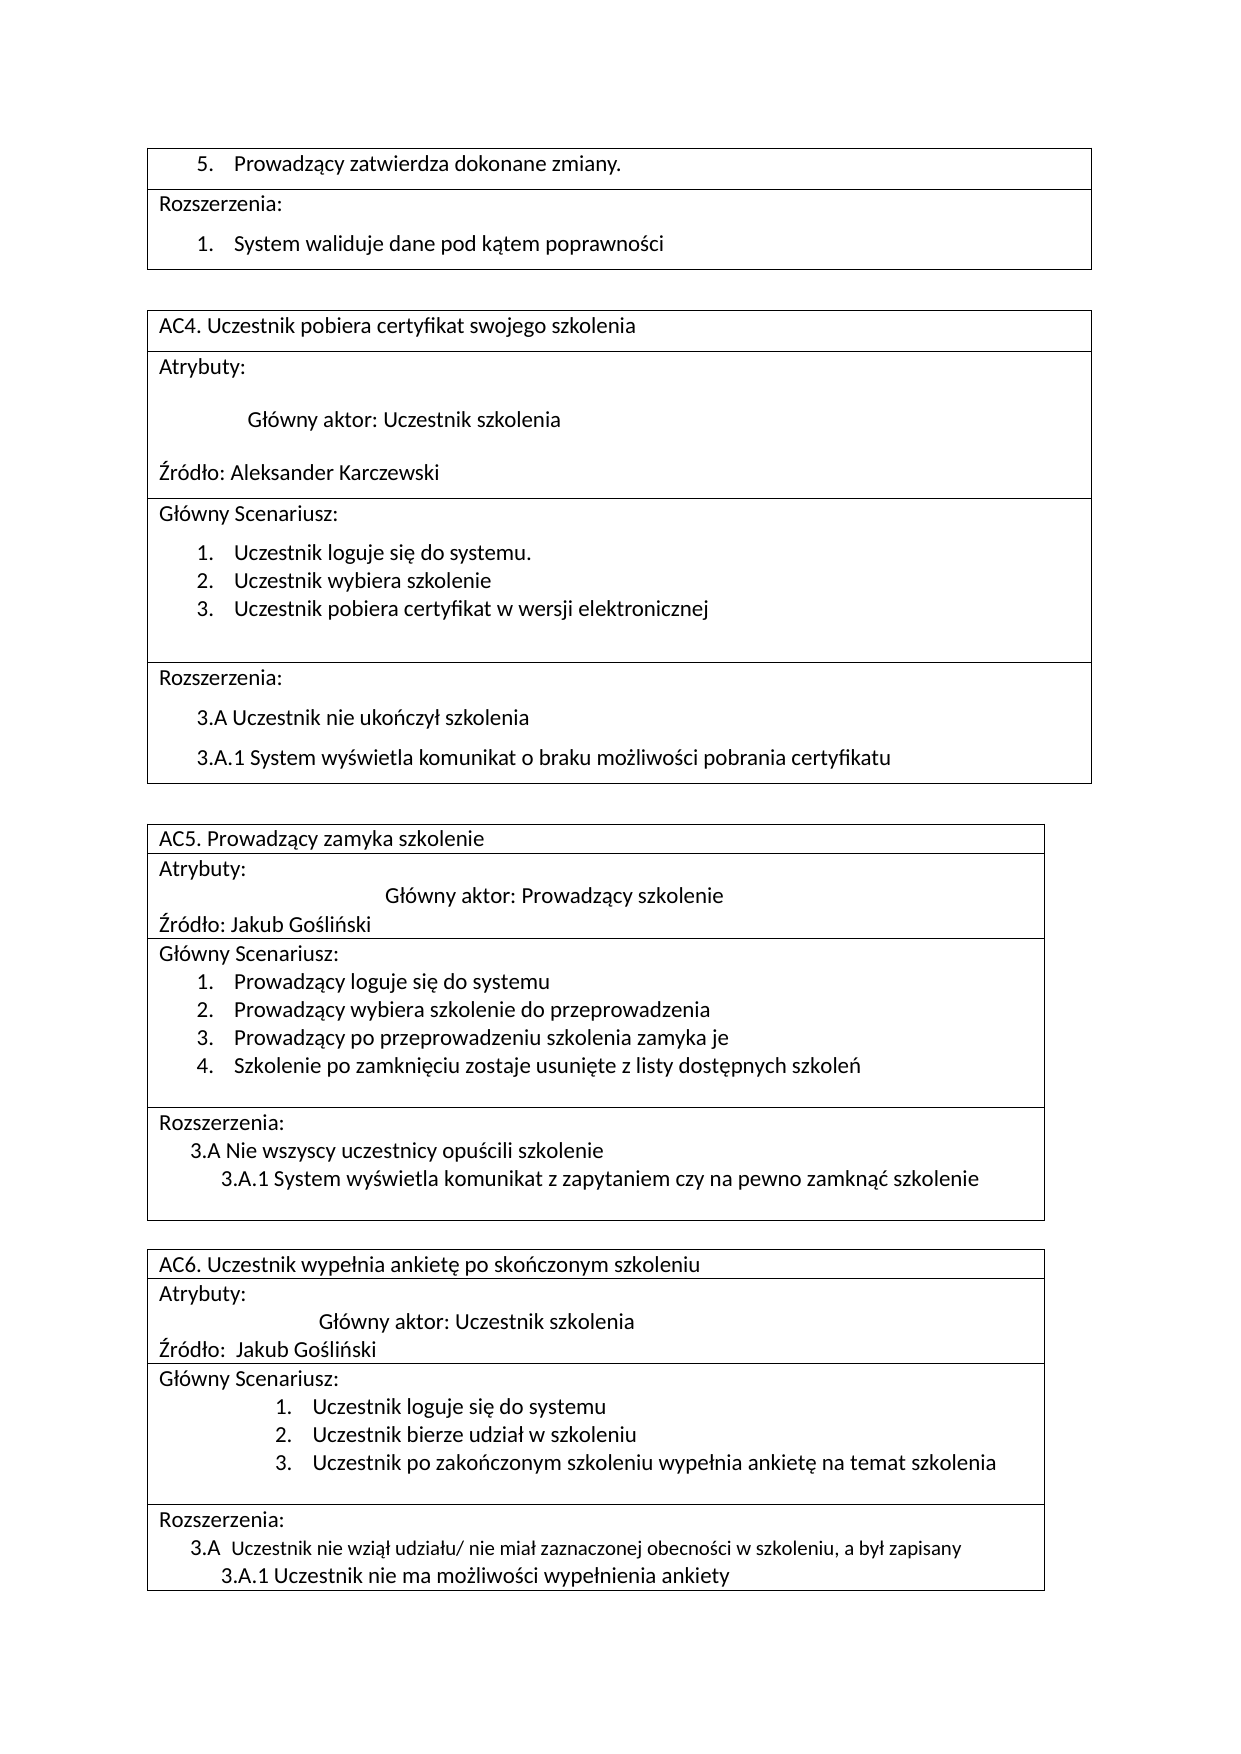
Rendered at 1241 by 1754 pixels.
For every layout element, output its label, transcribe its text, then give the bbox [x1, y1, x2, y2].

table_cell Główny Scenariusz: Prowadzący loguje się do systemu. Prowadzący wyszukuje uczestnika Jeśli uczestnik nie istnieje w systemie: dodaje go systemu Jeśli uczestnik istnieje w systemie: dodaje go do szkolenia Prowadzący zatwierdza dokonane zmiany. [148, 149, 1091, 188]
table_cell Główny Scenariusz: Uczestnik loguje się do systemu. Uczestnik wybiera szkolenie Uczestnik pobiera certyfikat w wersji elektronicznej [148, 499, 1091, 662]
table_cell Atrybuty: Główny aktor: Prowadzący szkolenie Źródło: Jakub Gośliński [148, 854, 1044, 938]
table_cell Atrybuty: Główny aktor: Uczestnik szkolenia Źródło: Aleksander Karczewski [148, 352, 1091, 498]
table_cell Rozszerzenia: System waliduje dane pod kątem poprawności [148, 190, 1091, 269]
table_cell Główny Scenariusz: Uczestnik loguje się do systemu Uczestnik bierze udział w szkoleniu Uczestnik po zakończonym szkoleniu wypełnia ankietę na temat szkolenia [148, 1364, 1044, 1504]
table_cell Rozszerzenia: 3.A Uczestnik nie wziął udziału/ nie miał zaznaczonej obecności w szkoleniu, a był zapisany 3.A.1 Uczestnik nie ma możliwości wypełnienia ankiety [148, 1505, 1044, 1589]
table_header AC5. Prowadzący zamyka szkolenie [148, 825, 1044, 853]
table_cell Atrybuty: Główny aktor: Uczestnik szkolenia Źródło: Jakub Gośliński [148, 1279, 1044, 1363]
table_cell Główny Scenariusz: Prowadzący loguje się do systemu Prowadzący wybiera szkolenie do przeprowadzenia Prowadzący po przeprowadzeniu szkolenia zamyka je Szkolenie po zamknięciu zostaje usunięte z listy dostępnych szkoleń [148, 939, 1044, 1107]
table_header AC6. Uczestnik wypełnia ankietę po skończonym szkoleniu [148, 1250, 1044, 1278]
table_header AC4. Uczestnik pobiera certyfikat swojego szkolenia [148, 311, 1091, 351]
table_cell Rozszerzenia: 3.A Uczestnik nie ukończył szkolenia 3.A.1 System wyświetla komunikat o braku możliwości pobrania certyfikatu [148, 663, 1091, 783]
table_cell Rozszerzenia: 3.A Nie wszyscy uczestnicy opuścili szkolenie 3.A.1 System wyświetla komunikat z zapytaniem czy na pewno zamknąć szkolenie [148, 1108, 1044, 1220]
